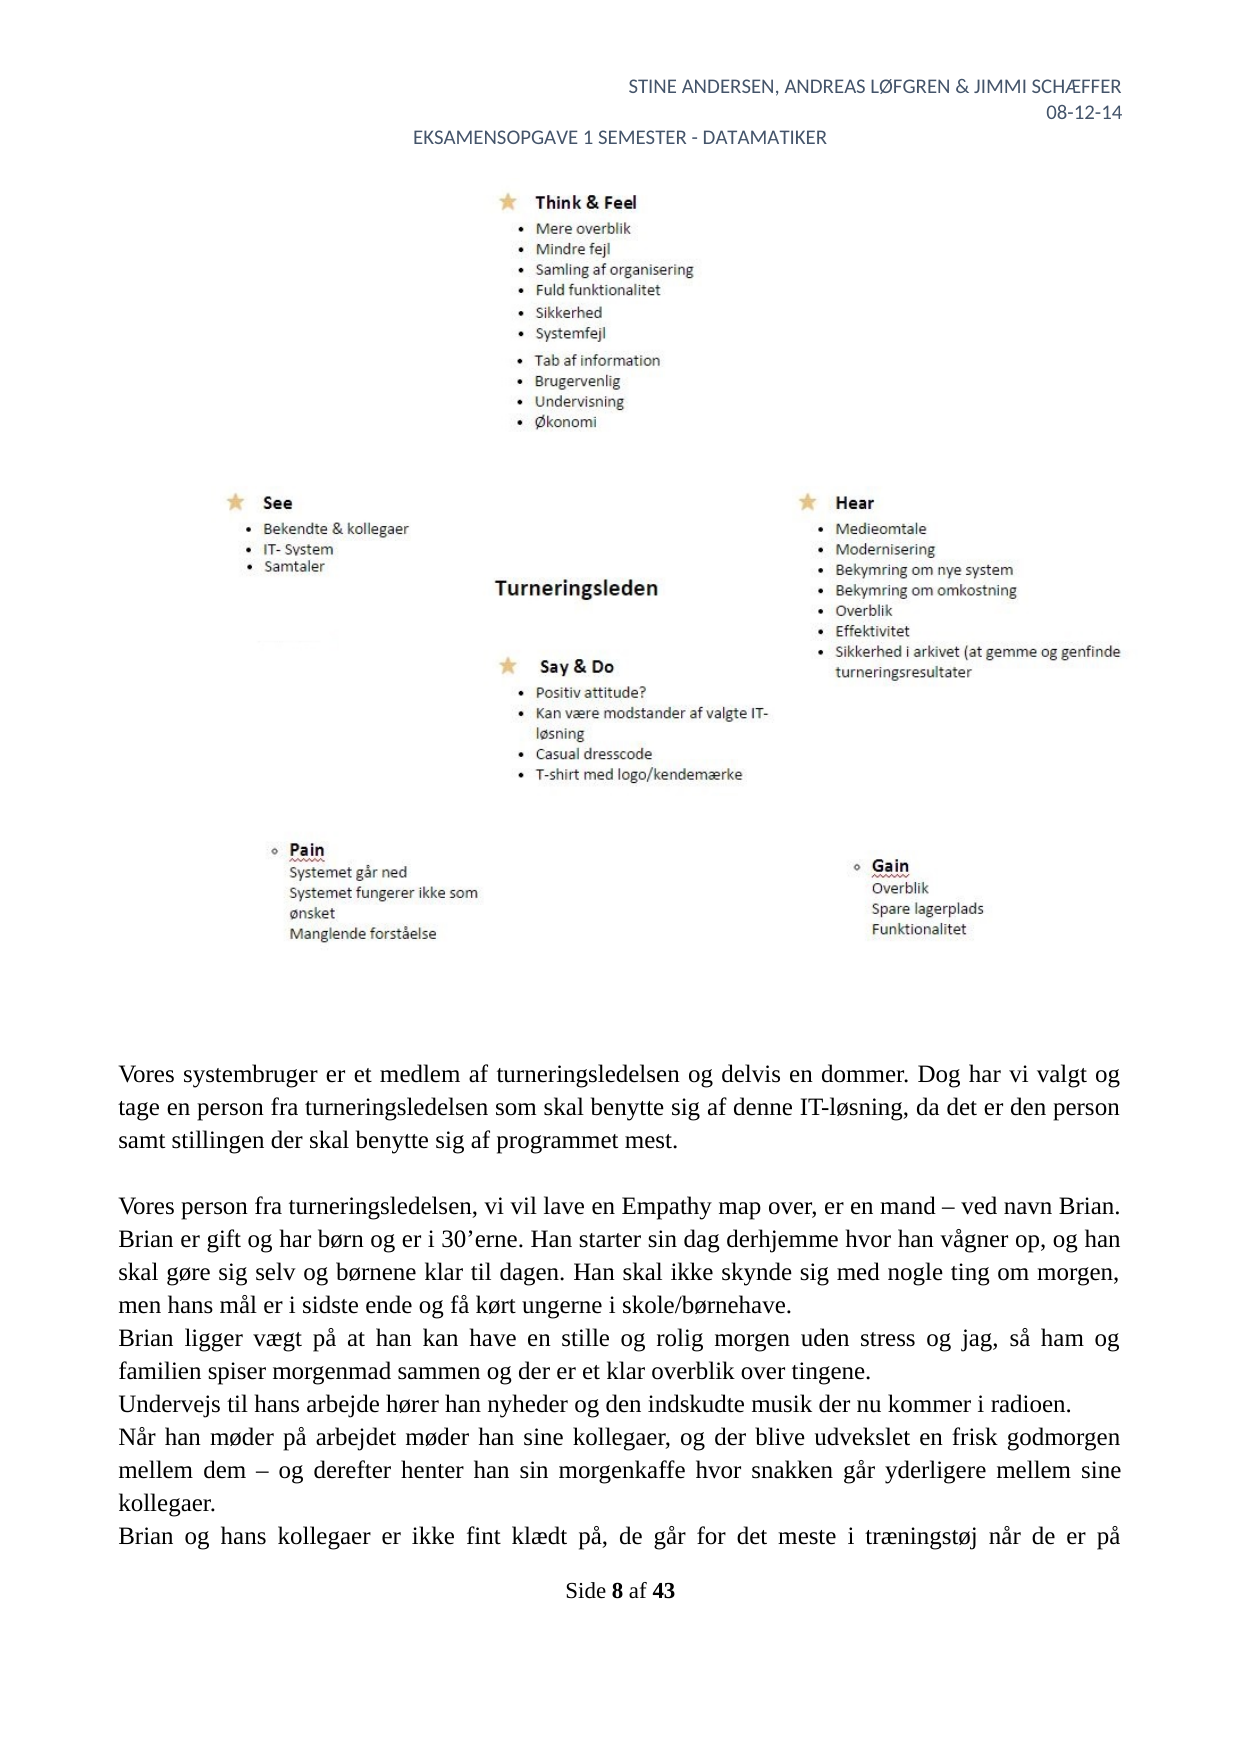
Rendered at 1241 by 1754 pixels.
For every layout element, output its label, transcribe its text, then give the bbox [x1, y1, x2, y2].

text Når han møder på arbejdet møder han sine kollegaer, og der blive udvekslet en frisk godmorgen mellem dem – og derefter henter han sin morgenkaffe hvor snakken går yderligere mellem sine kollegaer. [118, 1422, 1122, 1517]
text Vores systembruger er et medlem af turneringsledelsen og delvis en dommer. Dog har vi valgt og tage en person fra turneringsledelsen som skal benytte sig af denne IT-løsning, da det er den person samt stillingen der skal benytte sig af programmet mest. [118, 1059, 1122, 1153]
text Brian ligger vægt på at han kan have en stille og rolig morgen uden stress og jag, så ham og familien spiser morgenmad sammen og der er et klar overblik over tingene. [118, 1323, 1122, 1384]
list [156, 178, 193, 955]
text Vores person fra turneringsledelsen, vi vil lave en Empathy map over, er en mand – ved navn Brian. Brian er gift og har børn og er i 30’erne. Han starter sin dag derhjemme hvor han vågner op, og han skal gøre sig selv og børnene klar til dagen. Han skal ikke skynde sig med nogle ting om morgen, men hans mål er i sidste ende og få kørt ungerne i skole/børnehave. [118, 1191, 1122, 1318]
text Undervejs til hans arbejde hører han nyheder og den indskudte musik der nu kommer i radioen. [118, 1389, 1122, 1418]
text Brian og hans kollegaer er ikke fint klædt på, de går for det meste i træningstøj når de er på [118, 1521, 1122, 1550]
